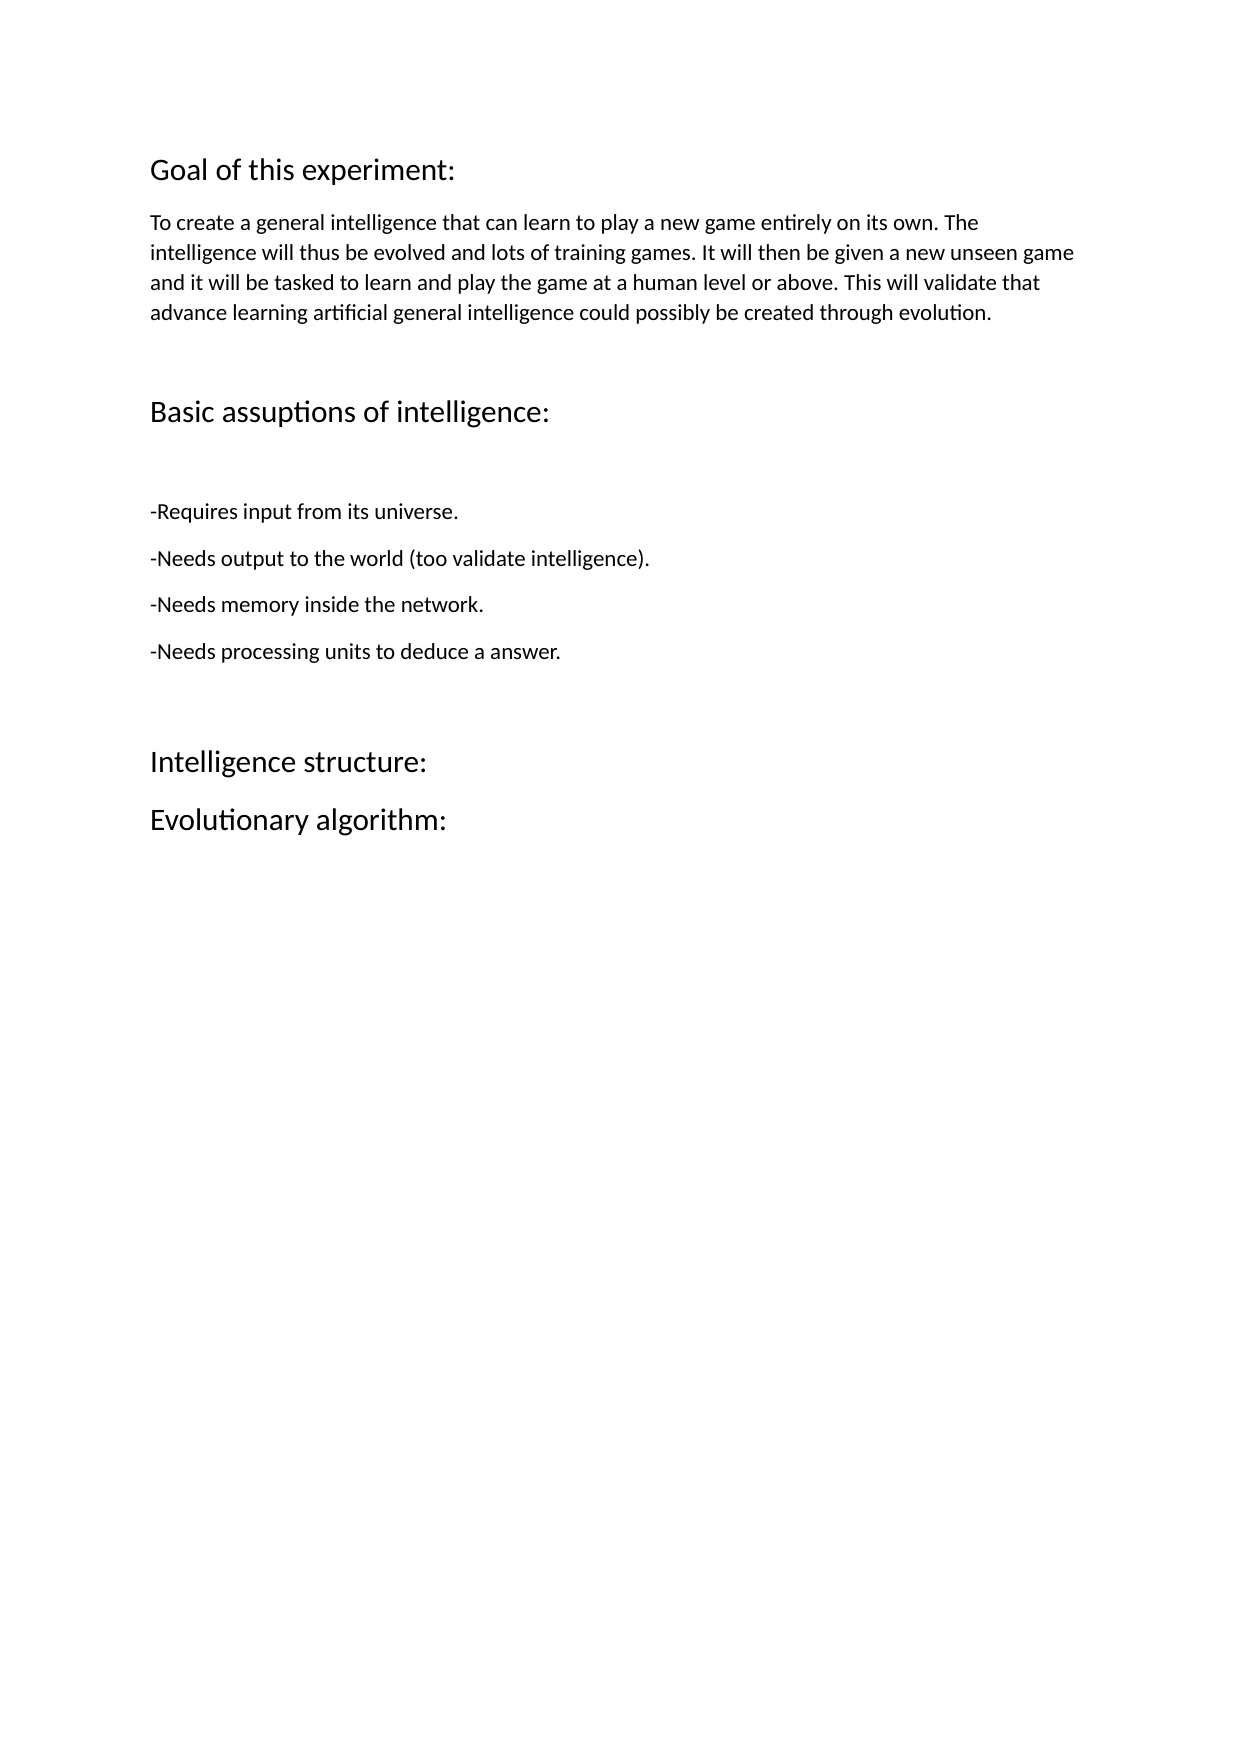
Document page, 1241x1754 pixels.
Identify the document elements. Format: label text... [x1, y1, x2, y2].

text To create a general intelligence that can learn to play a new game entirely on its own. The intelligence will thus be evolved and lots of training games. It will then be given a new unseen game and it will be tasked to learn and play the game at a human level or above. This will validate that advance learning artificial general intelligence could possibly be created through evolution. [150, 208, 1090, 326]
text Intelligence structure: [150, 742, 1090, 780]
text -Needs output to the world (too validate intelligence). [150, 544, 1090, 572]
text -Requires input from its universe. [150, 497, 1090, 525]
text Goal of this experiment: [150, 150, 1090, 188]
text -Needs memory inside the network. [150, 591, 1090, 619]
text -Needs processing units to deduce a answer. [150, 637, 1090, 666]
text Basic assuptions of intelligence: [150, 392, 1090, 430]
text Evolutionary algorithm: [150, 800, 1090, 838]
